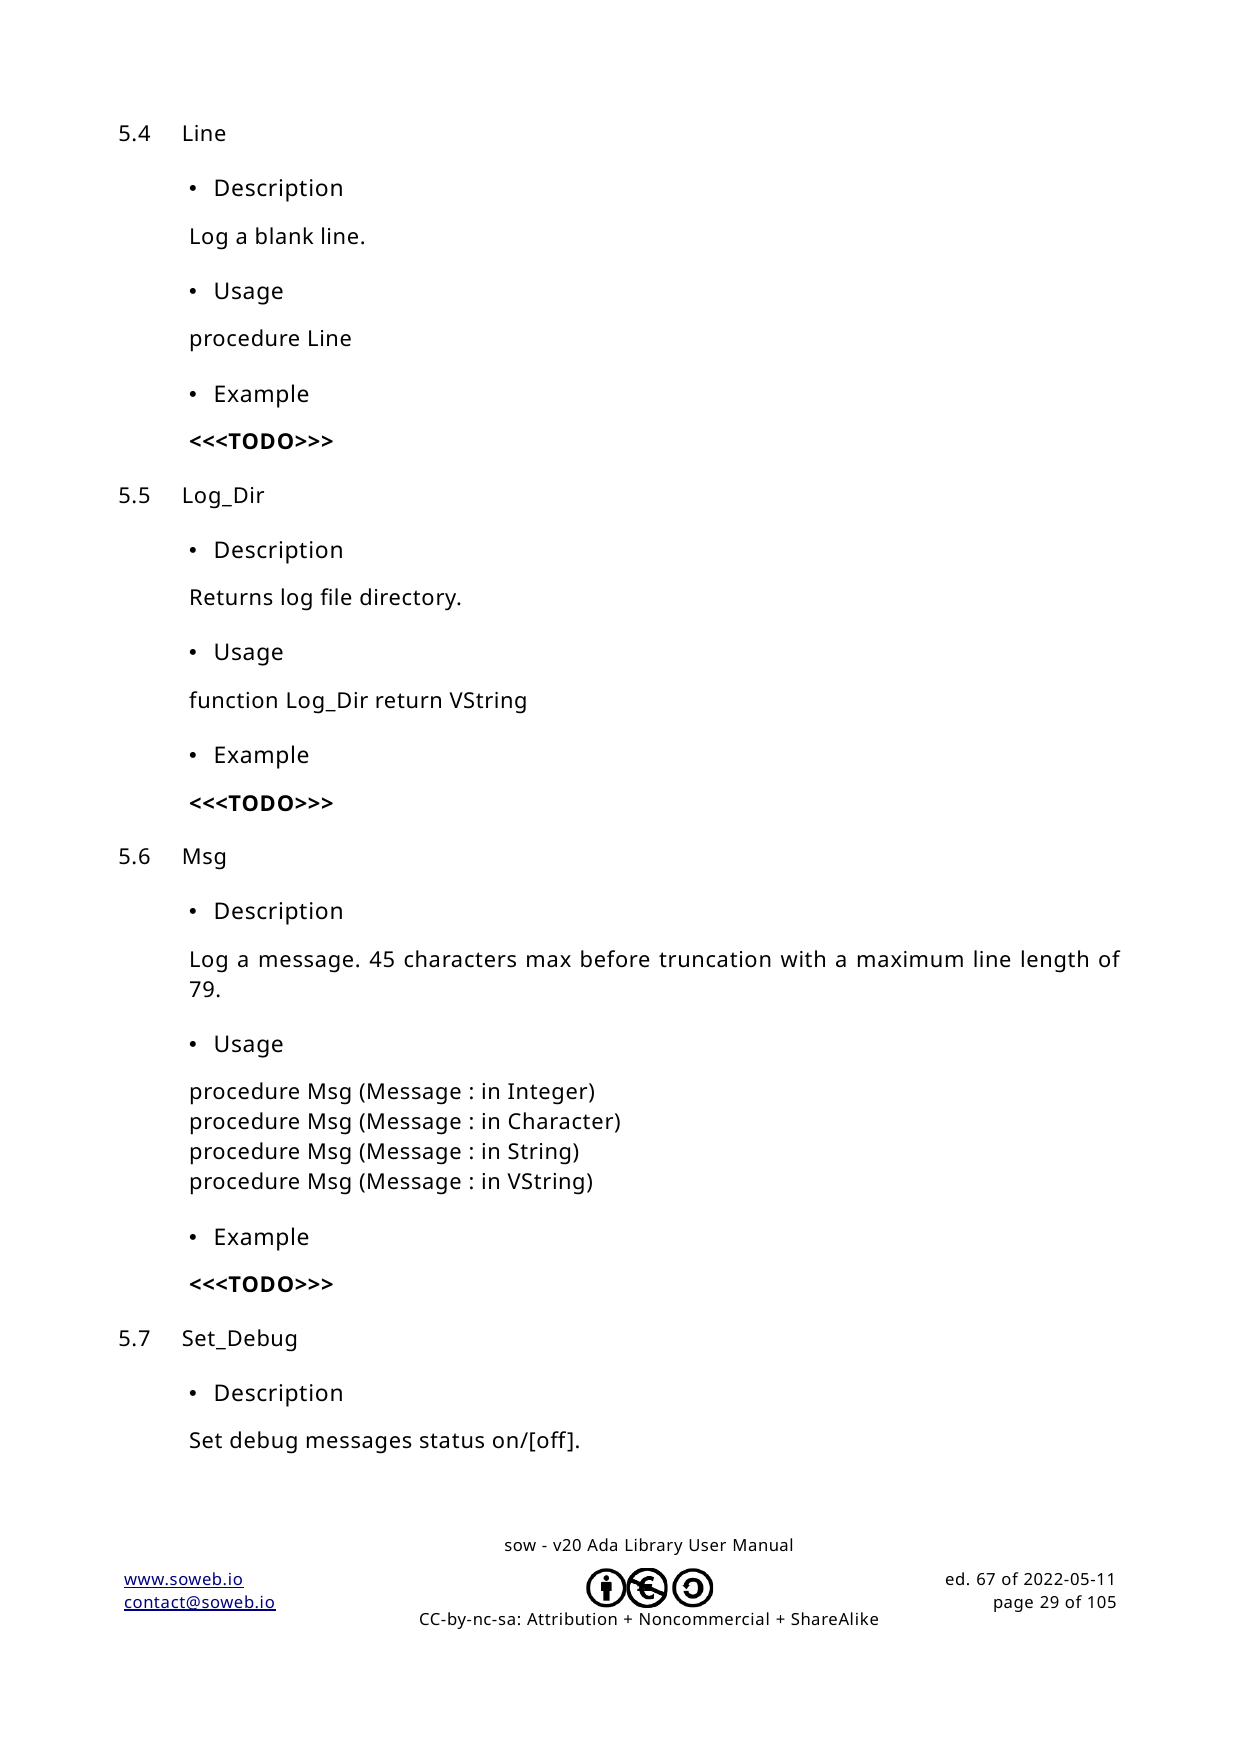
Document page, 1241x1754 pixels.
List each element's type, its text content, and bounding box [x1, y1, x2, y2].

subtitle Example [189, 738, 1122, 770]
subtitle Log_Dir [118, 479, 1122, 509]
subtitle Description [189, 172, 1122, 203]
text procedure Msg (Message : in VString) [189, 1166, 1122, 1196]
subtitle Line [118, 118, 1122, 148]
subtitle Usage [189, 274, 1122, 306]
text procedure Line [189, 323, 1122, 353]
text <<<TODO>>> [189, 426, 1122, 456]
text Log a blank line. [189, 221, 1122, 251]
text procedure Msg (Message : in Integer) [189, 1076, 1122, 1106]
text Returns log file directory. [189, 582, 1122, 612]
text Log a message. 45 characters max before truncation with a maximum line length of 79. [189, 944, 1122, 1004]
text <<<TODO>>> [189, 787, 1122, 817]
picture [672, 1568, 714, 1608]
text function Log_Dir return VString [189, 685, 1122, 715]
subtitle Usage [189, 1027, 1122, 1058]
subtitle Msg [118, 841, 1122, 871]
subtitle Example [189, 1220, 1122, 1251]
subtitle Example [189, 377, 1122, 408]
text procedure Msg (Message : in String) [189, 1136, 1122, 1166]
subtitle Description [189, 895, 1122, 926]
text <<<TODO>>> [189, 1269, 1122, 1299]
text procedure Msg (Message : in Character) [189, 1106, 1122, 1136]
subtitle Usage [189, 636, 1122, 667]
picture [585, 1568, 668, 1608]
text Set debug messages status on/[off]. [189, 1425, 1122, 1455]
subtitle Set_Debug [118, 1322, 1122, 1352]
subtitle Description [189, 533, 1122, 564]
subtitle Description [189, 1376, 1122, 1407]
